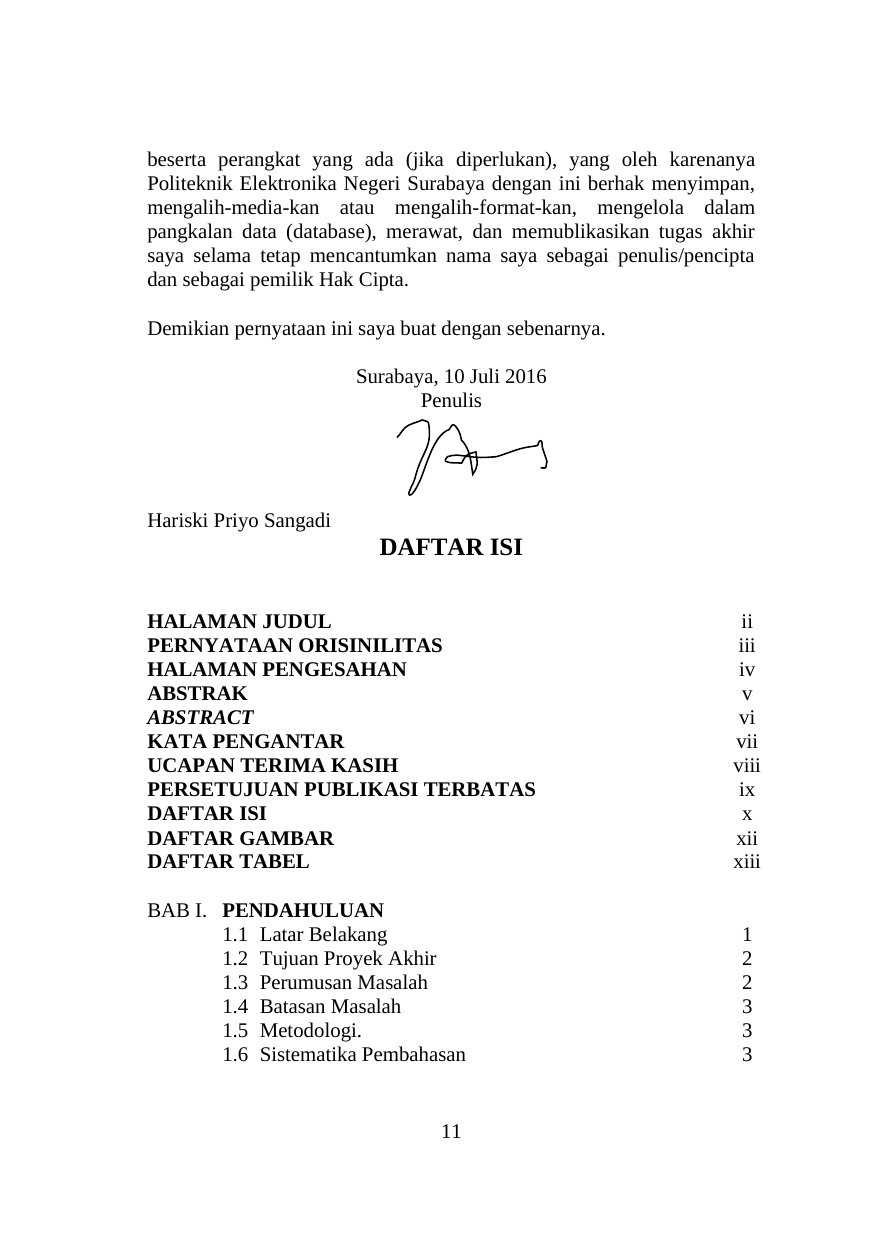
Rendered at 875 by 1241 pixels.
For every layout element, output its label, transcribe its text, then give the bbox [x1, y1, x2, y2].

subtitle Hariski Priyo Sangadi [147, 508, 756, 532]
subtitle Sistematika Pembahasan 3 [222, 1042, 756, 1066]
subtitle Latar Belakang 1 [222, 922, 756, 946]
subtitle HALAMAN PENGESAHAN iv [147, 657, 756, 681]
subtitle beserta perangkat yang ada (jika diperlukan), yang oleh karenanya Politeknik Elektronika Negeri Surabaya dengan ini berhak menyimpan, mengalih-media-kan atau mengalih-format-kan, mengelola dalam pangkalan data (database), merawat, dan memublikasikan tugas akhir saya selama tetap mencantumkan nama saya sebagai penulis/pencipta dan sebagai pemilik Hak Cipta. [147, 147, 756, 291]
subtitle PENDAHULUAN [147, 898, 756, 922]
subtitle Perumusan Masalah 2 [222, 970, 756, 994]
subtitle Batasan Masalah 3 [222, 994, 756, 1018]
subtitle Demikian pernyataan ini saya buat dengan sebenarnya. [147, 315, 756, 339]
subtitle UCAPAN TERIMA KASIH viii [147, 753, 756, 777]
subtitle ABSTRACT vi [147, 705, 756, 729]
subtitle KATA PENGANTAR vii [147, 729, 756, 753]
subtitle Surabaya, 10 Juli 2016 [147, 363, 756, 388]
subtitle PERSETUJUAN PUBLIKASI TERBATAS ix [147, 777, 756, 801]
subtitle DAFTAR ISI x [147, 801, 756, 825]
subtitle DAFTAR TABEL xiii [147, 849, 756, 873]
subtitle Metodologi. 3 [222, 1018, 756, 1042]
subtitle ABSTRAK v [147, 681, 756, 705]
subtitle Penulis [147, 388, 756, 412]
title DAFTAR ISI [147, 532, 756, 561]
subtitle PERNYATAAN ORISINILITAS iii [147, 633, 756, 657]
subtitle HALAMAN JUDUL ii [147, 609, 756, 633]
subtitle DAFTAR GAMBAR xii [147, 825, 756, 849]
subtitle Tujuan Proyek Akhir 2 [222, 946, 756, 970]
